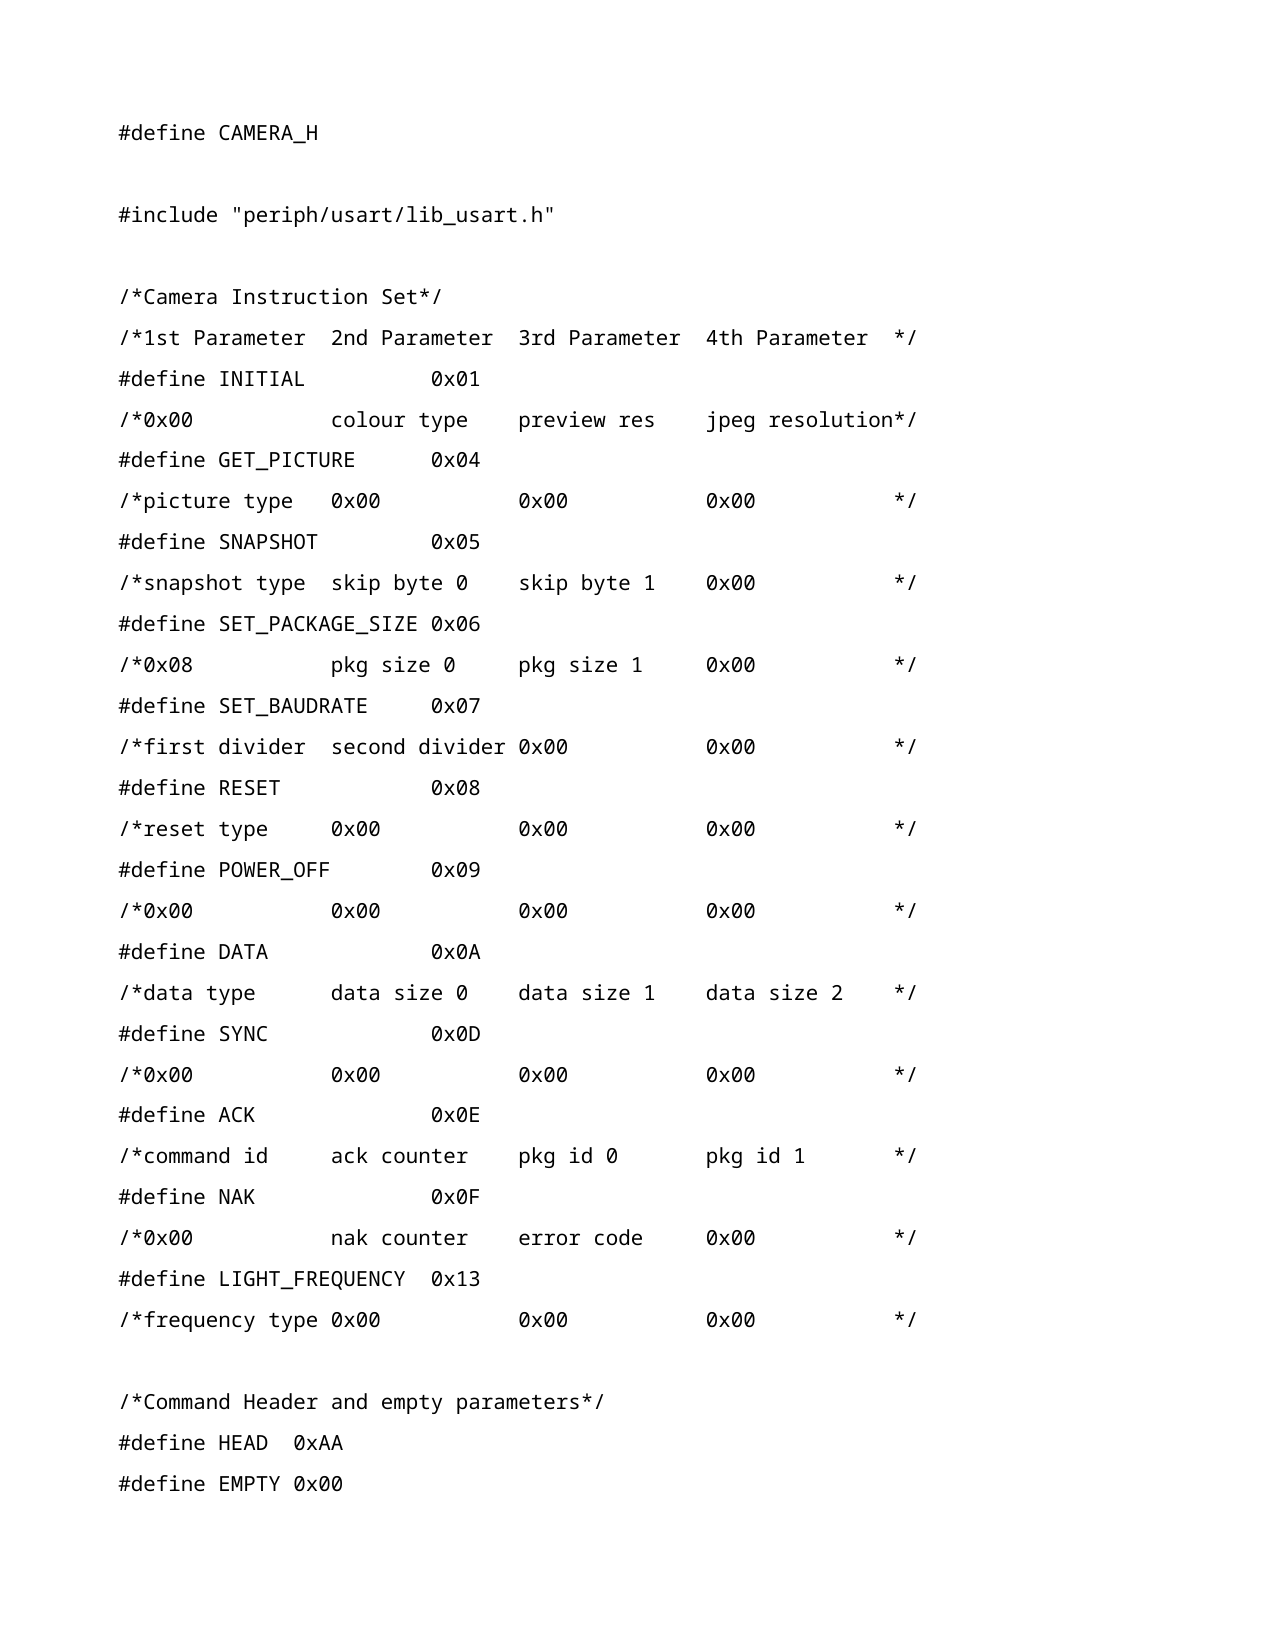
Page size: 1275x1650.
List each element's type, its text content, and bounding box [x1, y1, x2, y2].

text #define LIGHT_FREQUENCY 0x13 [118, 1264, 1157, 1293]
text #define DATA 0x0A [118, 937, 1157, 965]
text #define GET_PICTURE 0x04 [118, 446, 1157, 474]
text #define RESET 0x08 [118, 773, 1157, 802]
text /*0x08 pkg size 0 pkg size 1 0x00 */ [118, 650, 1157, 679]
text #define INITIAL 0x01 [118, 364, 1157, 392]
text /*snapshot type skip byte 0 skip byte 1 0x00 */ [118, 568, 1157, 597]
text /*Command Header and empty parameters*/ [118, 1387, 1157, 1416]
text #define POWER_OFF 0x09 [118, 855, 1157, 883]
text #include "periph/usart/lib_usart.h" [118, 200, 1157, 228]
text #define ACK 0x0E [118, 1101, 1157, 1129]
text /*command id ack counter pkg id 0 pkg id 1 */ [118, 1142, 1157, 1170]
text /*data type data size 0 data size 1 data size 2 */ [118, 978, 1157, 1006]
text #define SET_PACKAGE_SIZE 0x06 [118, 609, 1157, 638]
text /*frequency type 0x00 0x00 0x00 */ [118, 1305, 1157, 1334]
text #define SET_BAUDRATE 0x07 [118, 691, 1157, 720]
text /*0x00 0x00 0x00 0x00 */ [118, 1060, 1157, 1088]
text /*first divider second divider 0x00 0x00 */ [118, 732, 1157, 761]
text /*1st Parameter 2nd Parameter 3rd Parameter 4th Parameter */ [118, 323, 1157, 351]
text /*picture type 0x00 0x00 0x00 */ [118, 487, 1157, 515]
text /*0x00 nak counter error code 0x00 */ [118, 1223, 1157, 1252]
text #define SYNC 0x0D [118, 1019, 1157, 1047]
text /*0x00 0x00 0x00 0x00 */ [118, 896, 1157, 924]
text /*Camera Instruction Set*/ [118, 282, 1157, 310]
text /*reset type 0x00 0x00 0x00 */ [118, 814, 1157, 842]
text #define HEAD 0xAA [118, 1428, 1157, 1457]
text /*0x00 colour type preview res jpeg resolution*/ [118, 405, 1157, 433]
text #define CAMERA_H [118, 118, 1157, 147]
text #define NAK 0x0F [118, 1182, 1157, 1211]
text #define SNAPSHOT 0x05 [118, 527, 1157, 556]
text #define EMPTY 0x00 [118, 1469, 1157, 1497]
